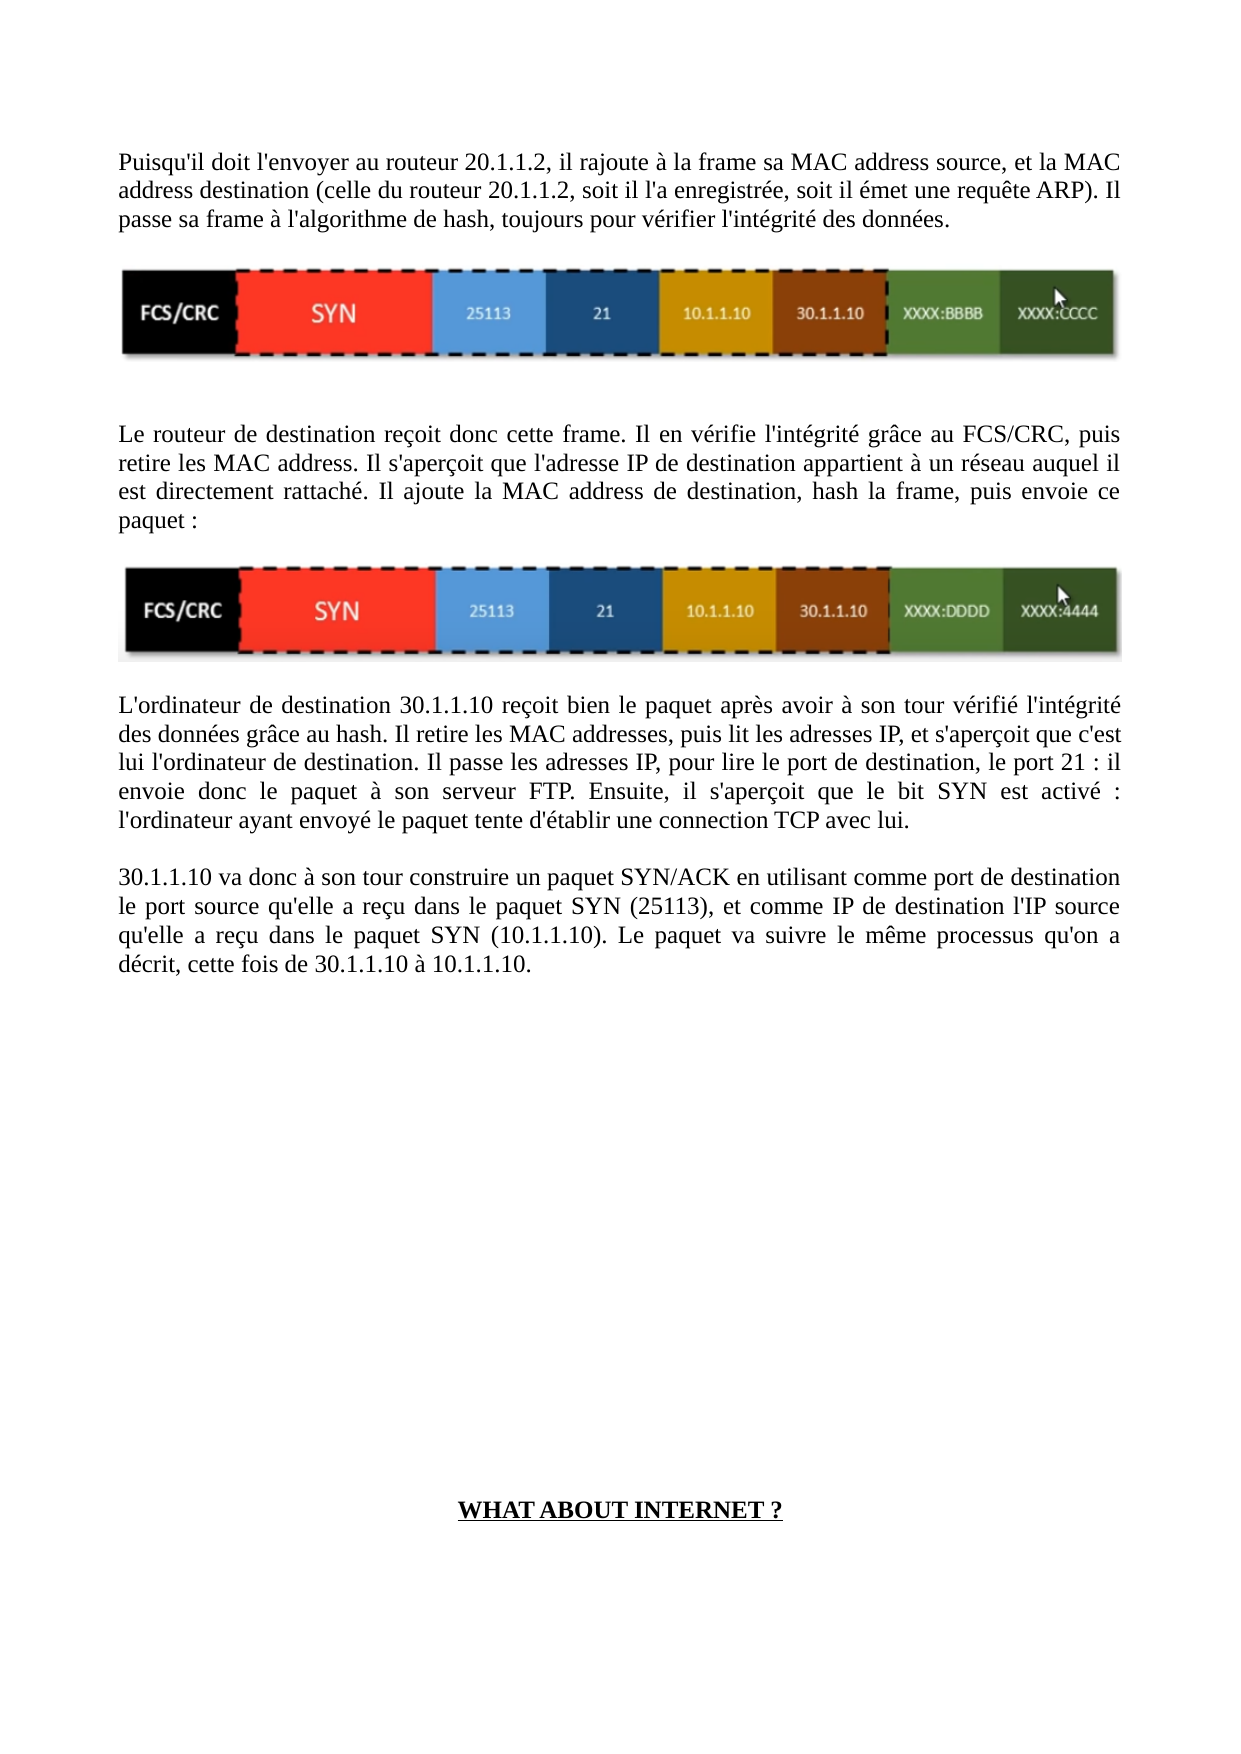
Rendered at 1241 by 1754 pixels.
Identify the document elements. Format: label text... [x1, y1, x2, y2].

text 30.1.1.10 va donc à son tour construire un paquet SYN/ACK en utilisant comme port de destination le port source qu'elle a reçu dans le paquet SYN (25113), et comme IP de destination l'IP source qu'elle a reçu dans le paquet SYN (10.1.1.10). Le paquet va suivre le même processus qu'on a décrit, cette fois de 30.1.1.10 à 10.1.1.10. [118, 862, 1122, 977]
text WHAT ABOUT INTERNET ? [118, 1495, 1122, 1524]
text L'ordinateur de destination 30.1.1.10 reçoit bien le paquet après avoir à son tour vérifié l'intégrité des données grâce au hash. Il retire les MAC addresses, puis lit les adresses IP, et s'aperçoit que c'est lui l'ordinateur de destination. Il passe les adresses IP, pour lire le port de destination, le port 21 : il envoie donc le paquet à son serveur FTP. Ensuite, il s'aperçoit que le bit SYN est activé : l'ordinateur ayant envoyé le paquet tente d'établir une connection TCP avec lui. [118, 690, 1122, 834]
text Le routeur de destination reçoit donc cette frame. Il en vérifie l'intégrité grâce au FCS/CRC, puis retire les MAC address. Il s'aperçoit que l'adresse IP de destination appartient à un réseau auquel il est directement rattaché. Il ajoute la MAC address de destination, hash la frame, puis envoie ce paquet : [118, 419, 1122, 534]
text Puisqu'il doit l'envoyer au routeur 20.1.1.2, il rajoute à la frame sa MAC address source, et la MAC address destination (celle du routeur 20.1.1.2, soit il l'a enregistrée, soit il émet une requête ARP). Il passe sa frame à l'algorithme de hash, toujours pour vérifier l'intégrité des données. [118, 147, 1122, 233]
